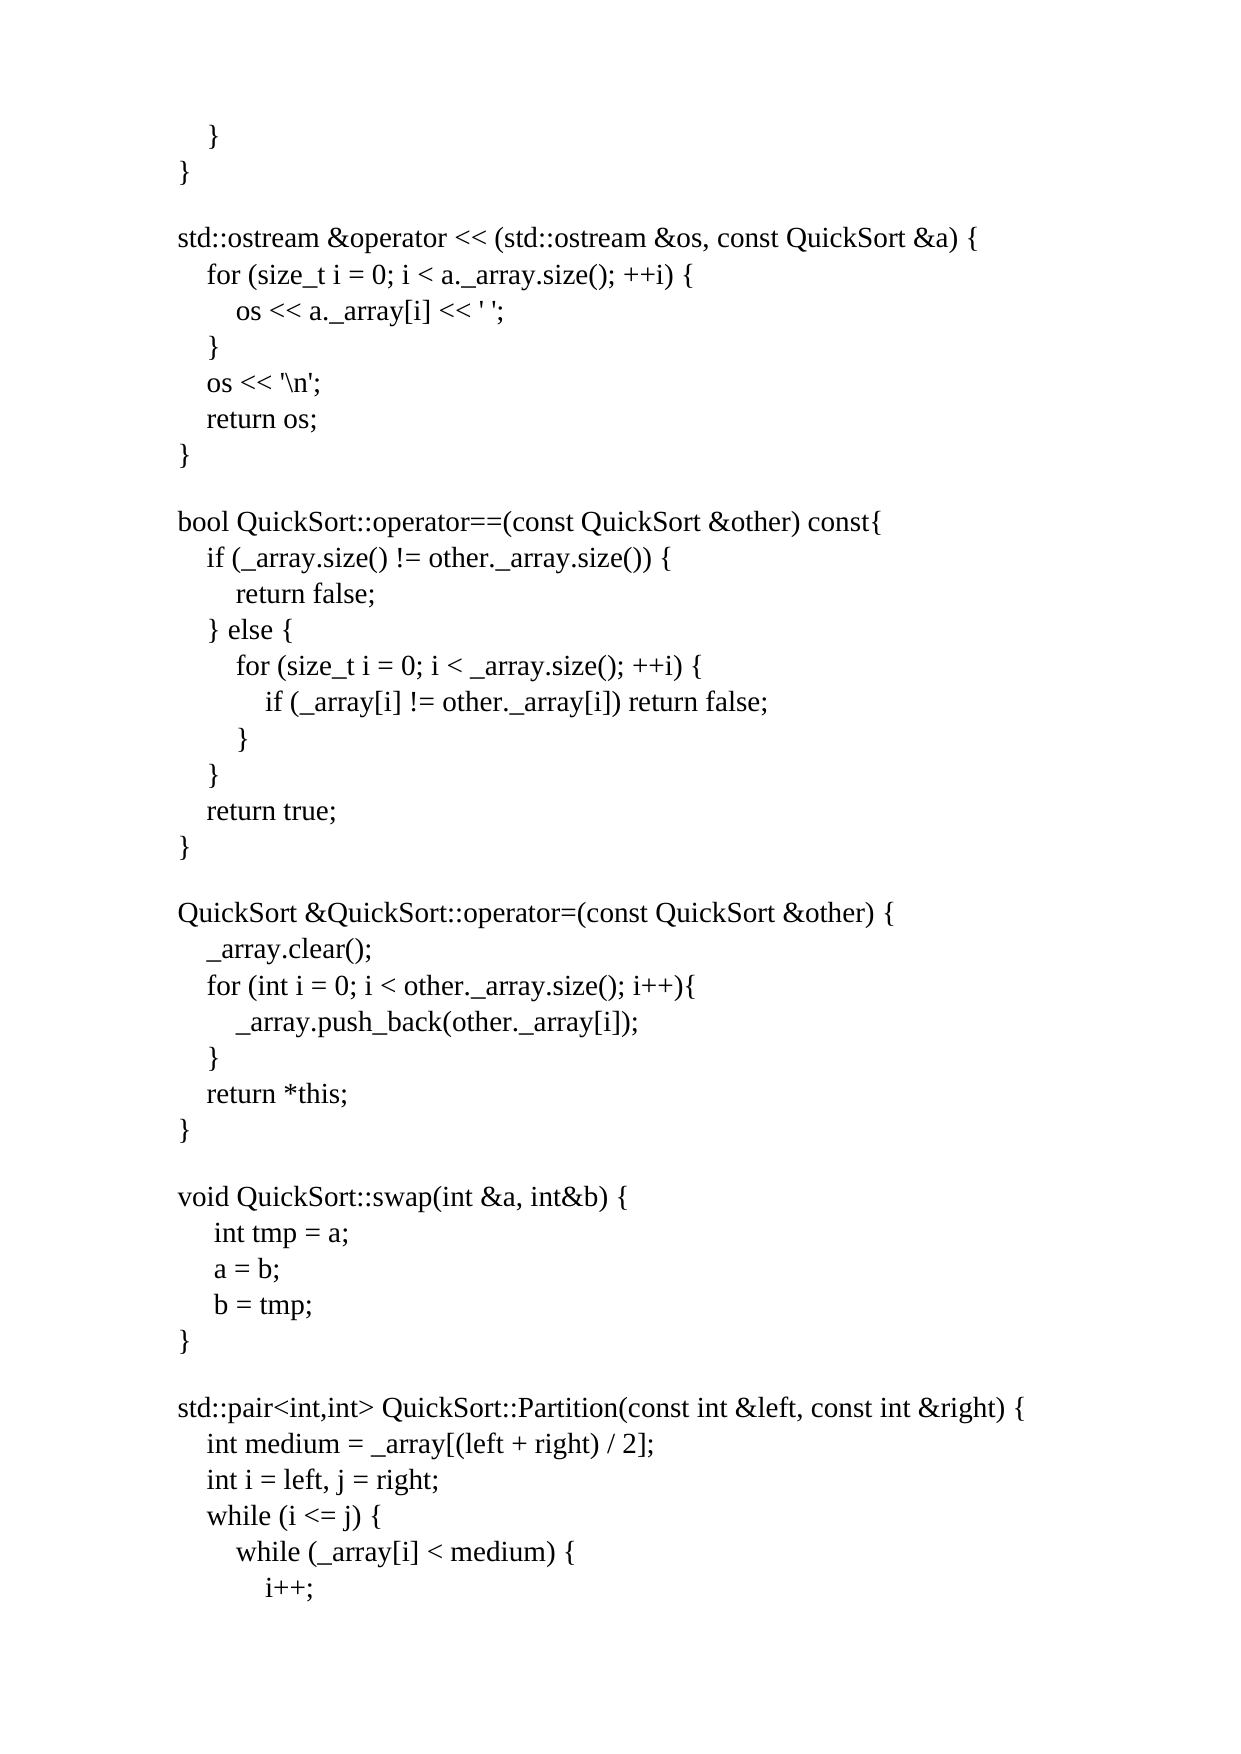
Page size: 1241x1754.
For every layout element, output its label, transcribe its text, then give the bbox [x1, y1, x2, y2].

text return false; [177, 576, 1152, 610]
text } [177, 757, 1152, 790]
text } [177, 329, 1152, 363]
text os << a._array[i] << ' '; [177, 293, 1152, 326]
text _array.clear(); [177, 932, 1152, 965]
text } [177, 1040, 1152, 1074]
text return os; [177, 401, 1152, 435]
text if (_array.size() != other._array.size()) { [177, 540, 1152, 573]
text a = b; [177, 1251, 1152, 1284]
text int medium = _array[(left + right) / 2]; [177, 1426, 1152, 1459]
text } [177, 829, 1152, 863]
text return true; [177, 793, 1152, 827]
text QuickSort &QuickSort::operator=(const QuickSort &other) { [177, 896, 1152, 929]
text while (i <= j) { [177, 1498, 1152, 1532]
text while (_array[i] < medium) { [177, 1534, 1152, 1568]
text int i = left, j = right; [177, 1462, 1152, 1496]
text } [177, 437, 1152, 471]
text b = tmp; [177, 1287, 1152, 1321]
text i++; [177, 1570, 1152, 1604]
text bool QuickSort::operator==(const QuickSort &other) const{ [177, 504, 1152, 537]
text } [177, 154, 1152, 188]
text int tmp = a; [177, 1215, 1152, 1248]
text if (_array[i] != other._array[i]) return false; [177, 684, 1152, 718]
text } [177, 1323, 1152, 1357]
text void QuickSort::swap(int &a, int&b) { [177, 1179, 1152, 1212]
text std::ostream &operator << (std::ostream &os, const QuickSort &a) { [177, 221, 1152, 254]
text return *this; [177, 1076, 1152, 1110]
text for (int i = 0; i < other._array.size(); i++){ [177, 968, 1152, 1001]
text } [177, 1112, 1152, 1146]
text os << '\n'; [177, 365, 1152, 399]
text } [177, 721, 1152, 754]
text for (size_t i = 0; i < _array.size(); ++i) { [177, 648, 1152, 682]
text std::pair<int,int> QuickSort::Partition(const int &left, const int &right) { [177, 1390, 1152, 1423]
text for (size_t i = 0; i < a._array.size(); ++i) { [177, 257, 1152, 290]
text } [177, 118, 1152, 152]
text } else { [177, 612, 1152, 646]
text _array.push_back(other._array[i]); [177, 1004, 1152, 1037]
